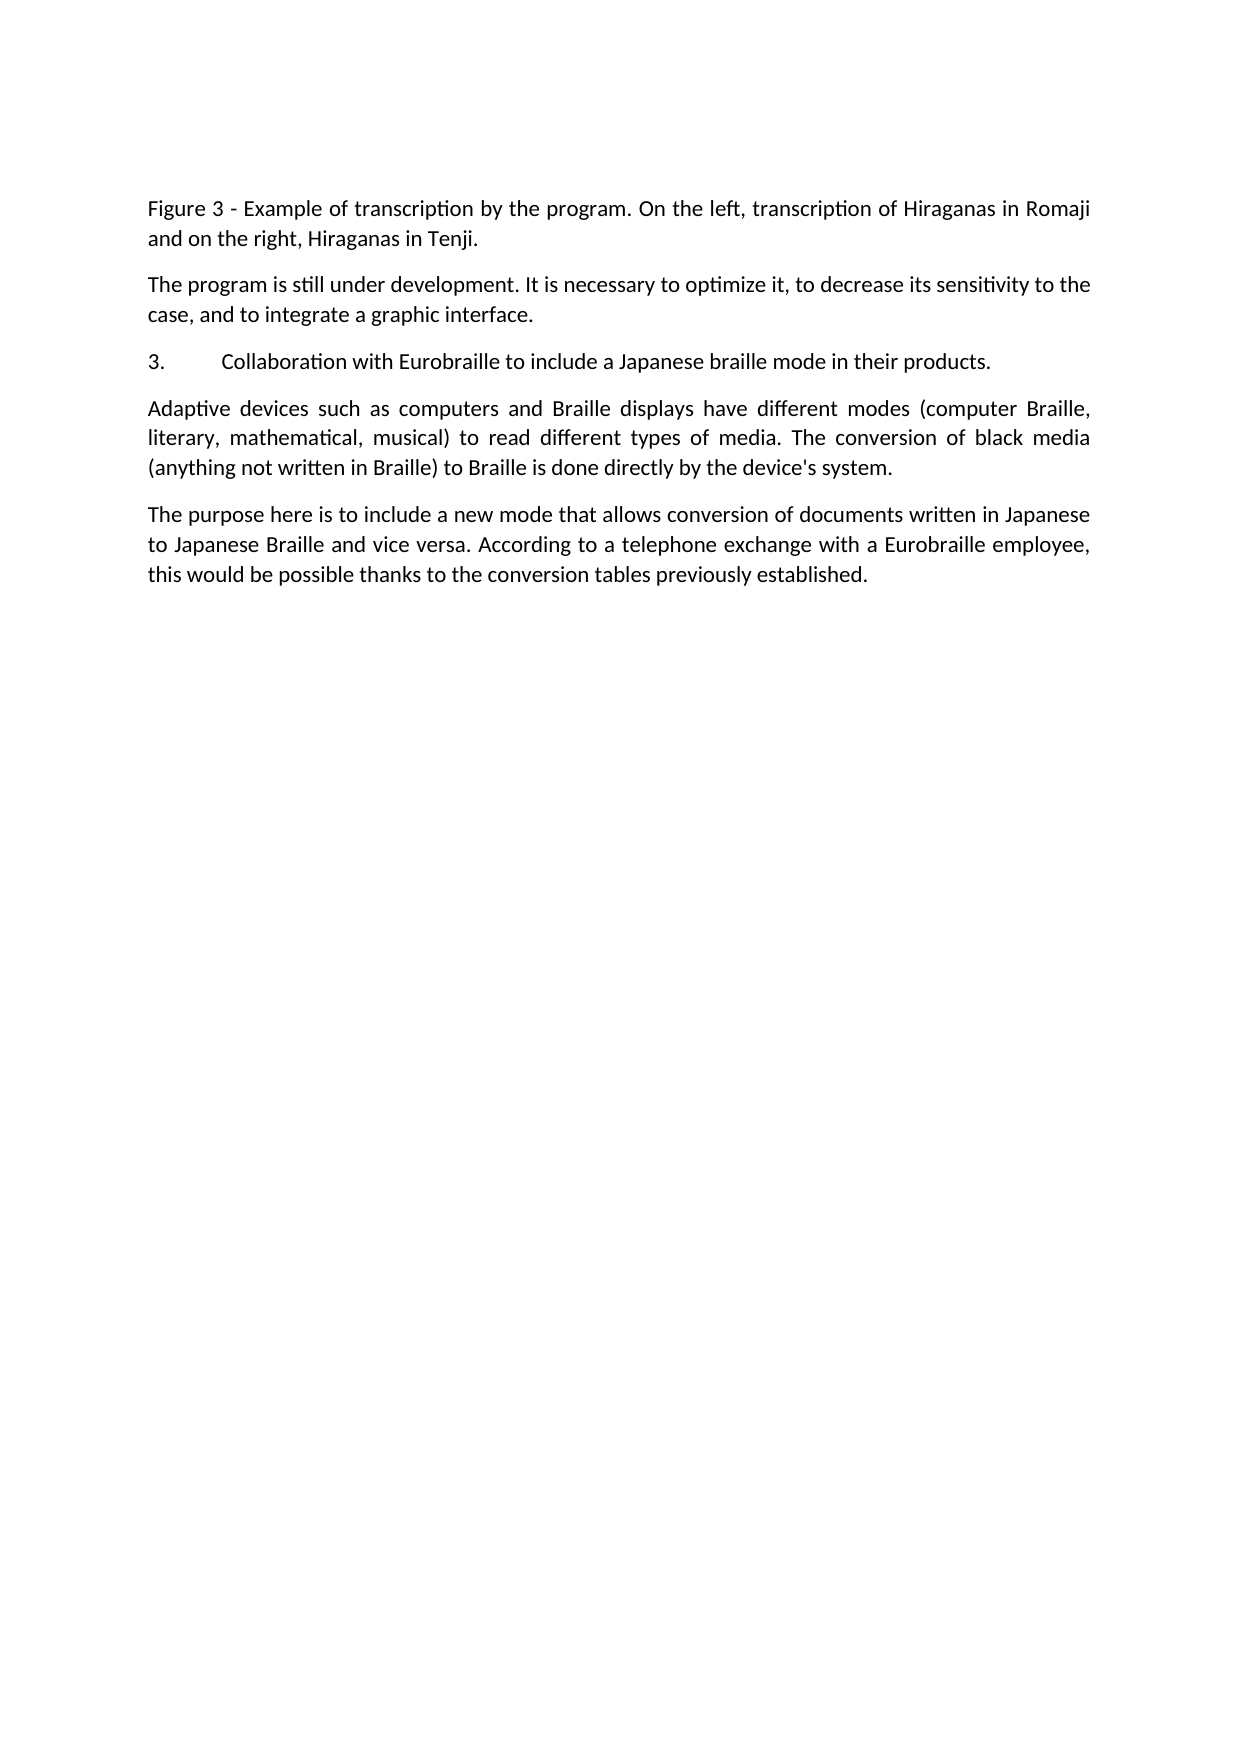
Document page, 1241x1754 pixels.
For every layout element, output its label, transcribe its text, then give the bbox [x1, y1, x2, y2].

text The purpose here is to include a new mode that allows conversion of documents written in Japanese to Japanese Braille and vice versa. According to a telephone exchange with a Eurobraille employee, this would be possible thanks to the conversion tables previously established. [148, 500, 1093, 588]
text 3. Collaboration with Eurobraille to include a Japanese braille mode in their products. [148, 347, 1093, 375]
text The program is still under development. It is necessary to optimize it, to decrease its sensitivity to the case, and to integrate a graphic interface. [148, 271, 1093, 328]
text Figure 3 - Example of transcription by the program. On the left, transcription of Hiraganas in Romaji and on the right, Hiraganas in Tenji. [148, 194, 1093, 252]
text Adaptive devices such as computers and Braille displays have different modes (computer Braille, literary, mathematical, musical) to read different types of media. The conversion of black media (anything not written in Braille) to Braille is done directly by the device's system. [148, 394, 1093, 481]
